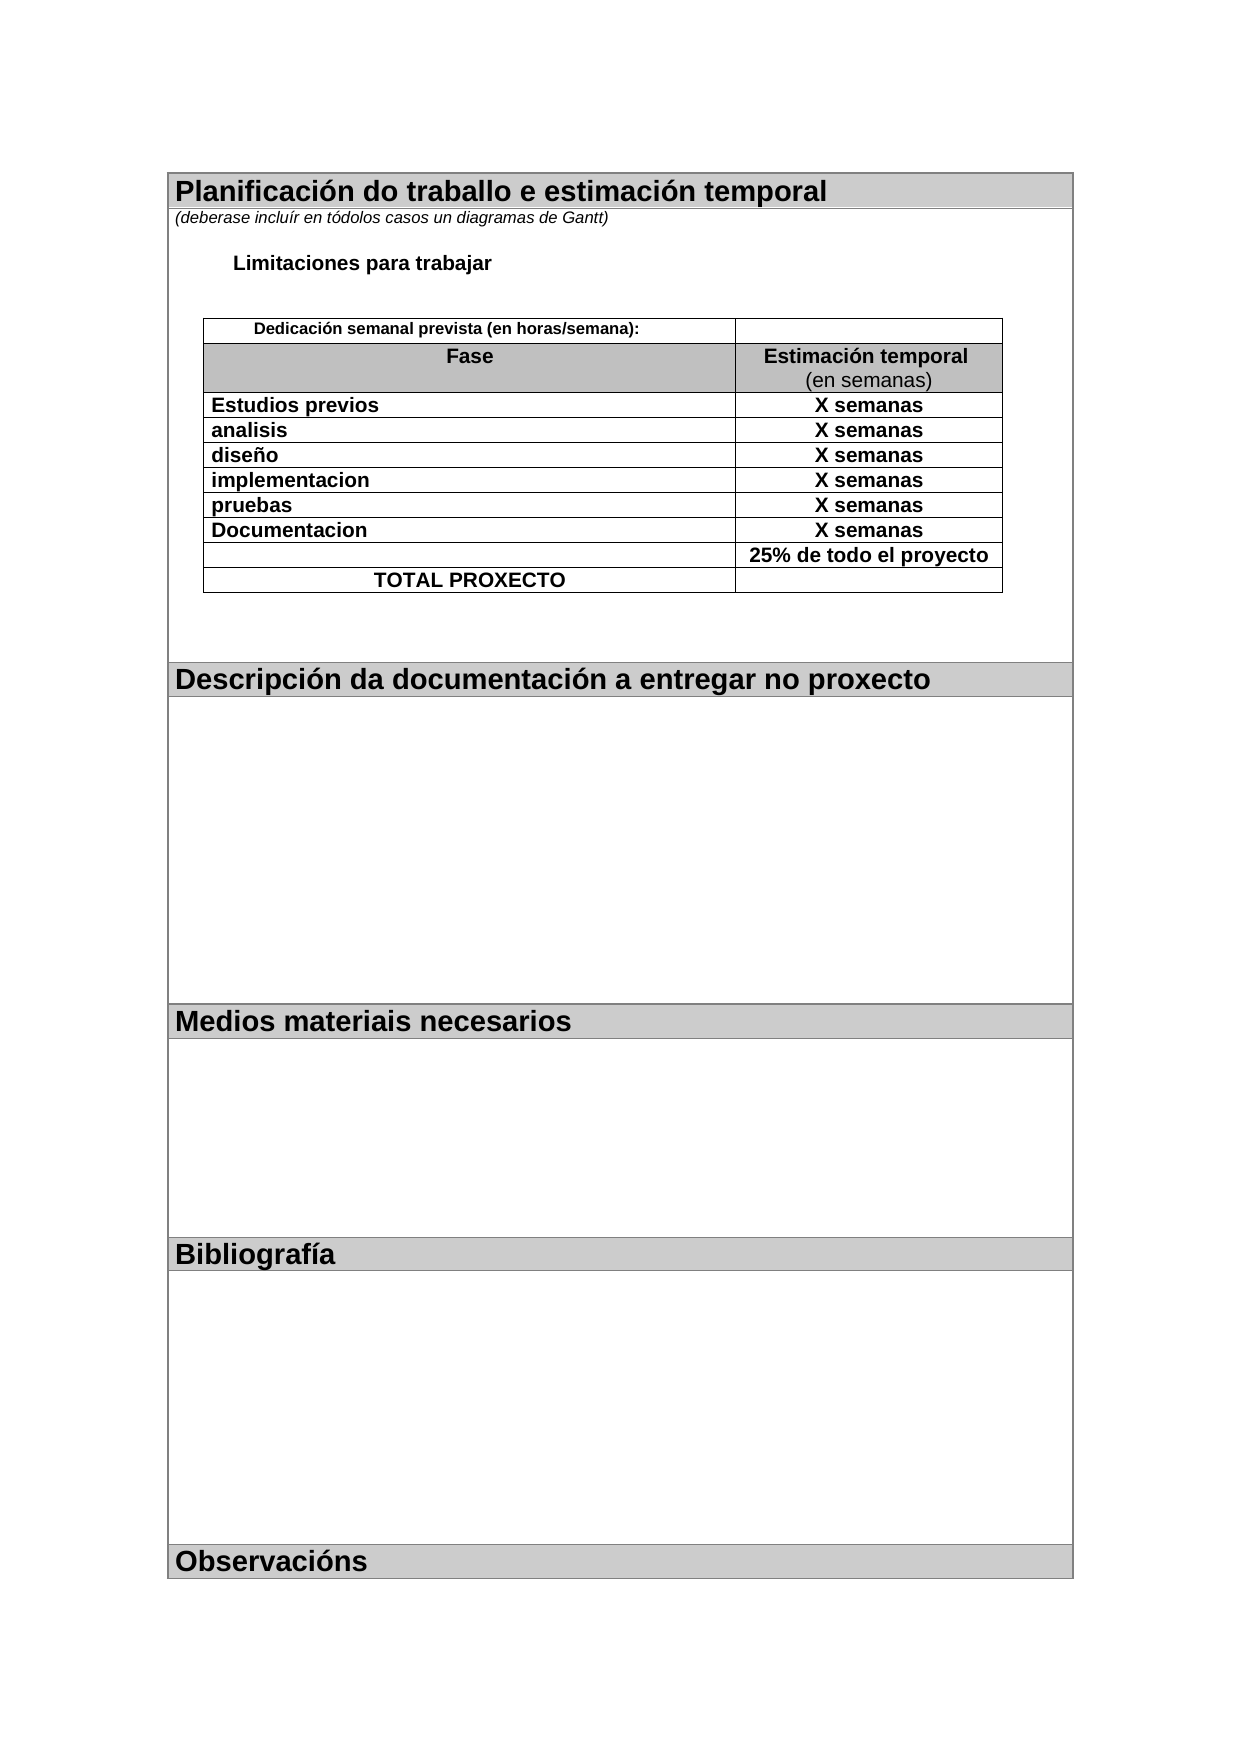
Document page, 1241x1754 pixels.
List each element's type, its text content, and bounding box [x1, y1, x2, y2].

table_cell X semanas [736, 418, 1002, 442]
table_cell Fase [204, 344, 735, 392]
table_cell Medios materiais necesarios [169, 1005, 1072, 1038]
table_cell pruebas [204, 493, 735, 517]
table_header [736, 319, 1002, 343]
table_cell X semanas [736, 443, 1002, 467]
table_cell diseño [204, 443, 735, 467]
table_cell X semanas [736, 493, 1002, 517]
table_cell [169, 1039, 1072, 1237]
table_cell Documentacion [204, 518, 735, 542]
table_cell [169, 697, 1072, 1002]
table_cell Estimación temporal (en semanas) [736, 344, 1002, 392]
table_cell [169, 1271, 1072, 1544]
table_cell Estudios previos [204, 393, 735, 417]
table_cell Observacións [169, 1545, 1072, 1578]
table_cell (deberase incluír en tódolos casos un diagramas de Gantt) Limitaciones para trabajar [169, 209, 1072, 662]
table_cell 25% de todo el proyecto [736, 543, 1002, 567]
table_cell implementacion [204, 468, 735, 492]
table_cell X semanas [736, 518, 1002, 542]
table_cell Bibliografía [169, 1238, 1072, 1270]
table_header Dedicación semanal prevista (en horas/semana): [204, 319, 735, 343]
table_cell TOTAL PROXECTO [204, 568, 735, 592]
table_cell [736, 568, 1002, 592]
table_cell X semanas [736, 468, 1002, 492]
table_cell [204, 543, 735, 567]
table_cell Descripción da documentación a entregar no proxecto [169, 663, 1072, 696]
table_cell analisis [204, 418, 735, 442]
table_cell X semanas [736, 393, 1002, 417]
table_header Planificación do traballo e estimación temporal [169, 174, 1072, 207]
